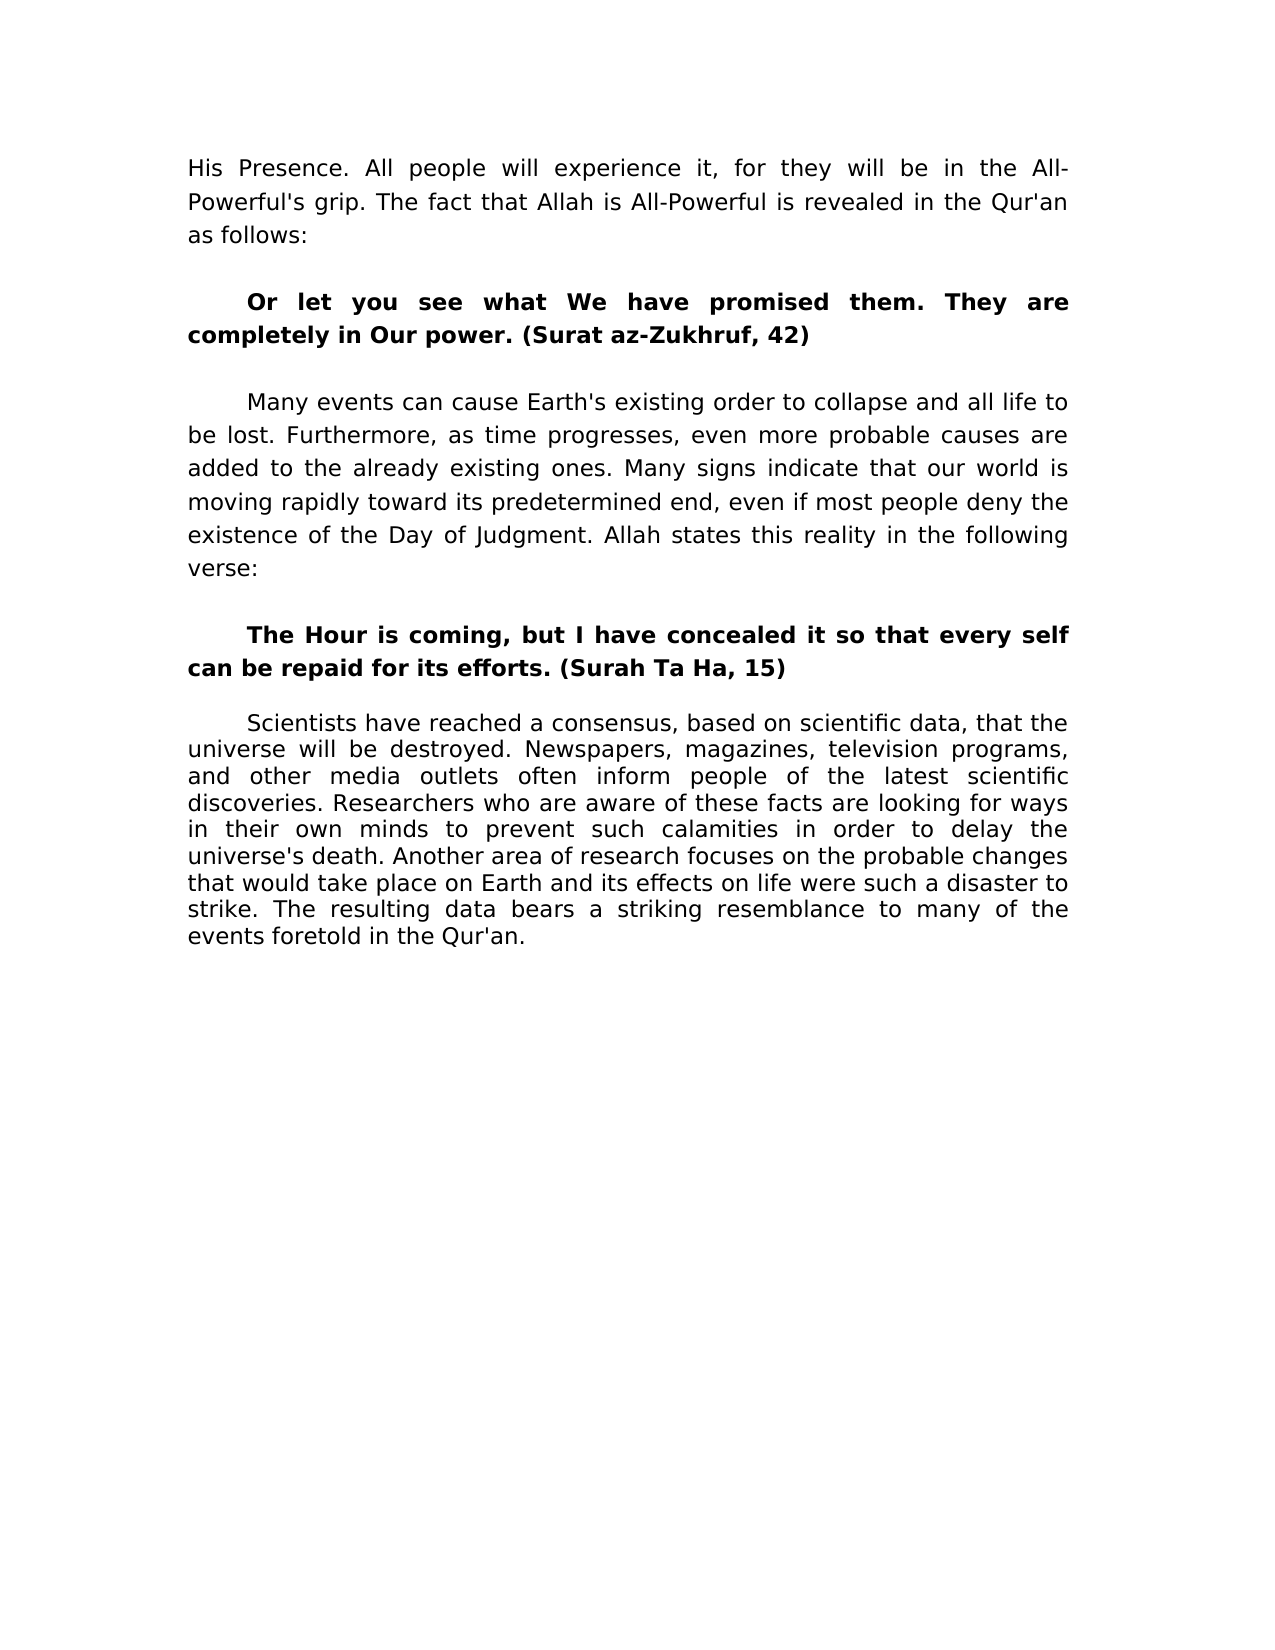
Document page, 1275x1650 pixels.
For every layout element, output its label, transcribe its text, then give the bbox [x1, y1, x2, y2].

text Or let you see what We have promised them. They are completely in Our power. (Surat az-Zukhruf, 42) [187, 283, 1070, 350]
text His Presence. All people will experience it, for they will be in the All-Powerful's grip. The fact that Allah is All-Powerful is revealed in the Qur'an as follows: [187, 150, 1070, 250]
text Scientists have reached a consensus, based on scientific data, that the universe will be destroyed. Newspapers, magazines, television programs, and other media outlets often inform people of the latest scientific discoveries. Researchers who are aware of these facts are looking for ways in their own minds to prevent such calamities in order to delay the universe's death. Another area of research focuses on the probable changes that would take place on Earth and its effects on life were such a disaster to strike. The resulting data bears a striking resemblance to many of the events foretold in the Qur'an. [187, 710, 1070, 950]
text Many events can cause Earth's existing order to collapse and all life to be lost. Furthermore, as time progresses, even more probable causes are added to the already existing ones. Many signs indicate that our world is moving rapidly toward its predetermined end, even if most people deny the existence of the Day of Judgment. Allah states this reality in the following verse: [187, 383, 1070, 583]
text The Hour is coming, but I have concealed it so that every self can be repaid for its efforts. (Surah Ta Ha, 15) [187, 617, 1070, 683]
